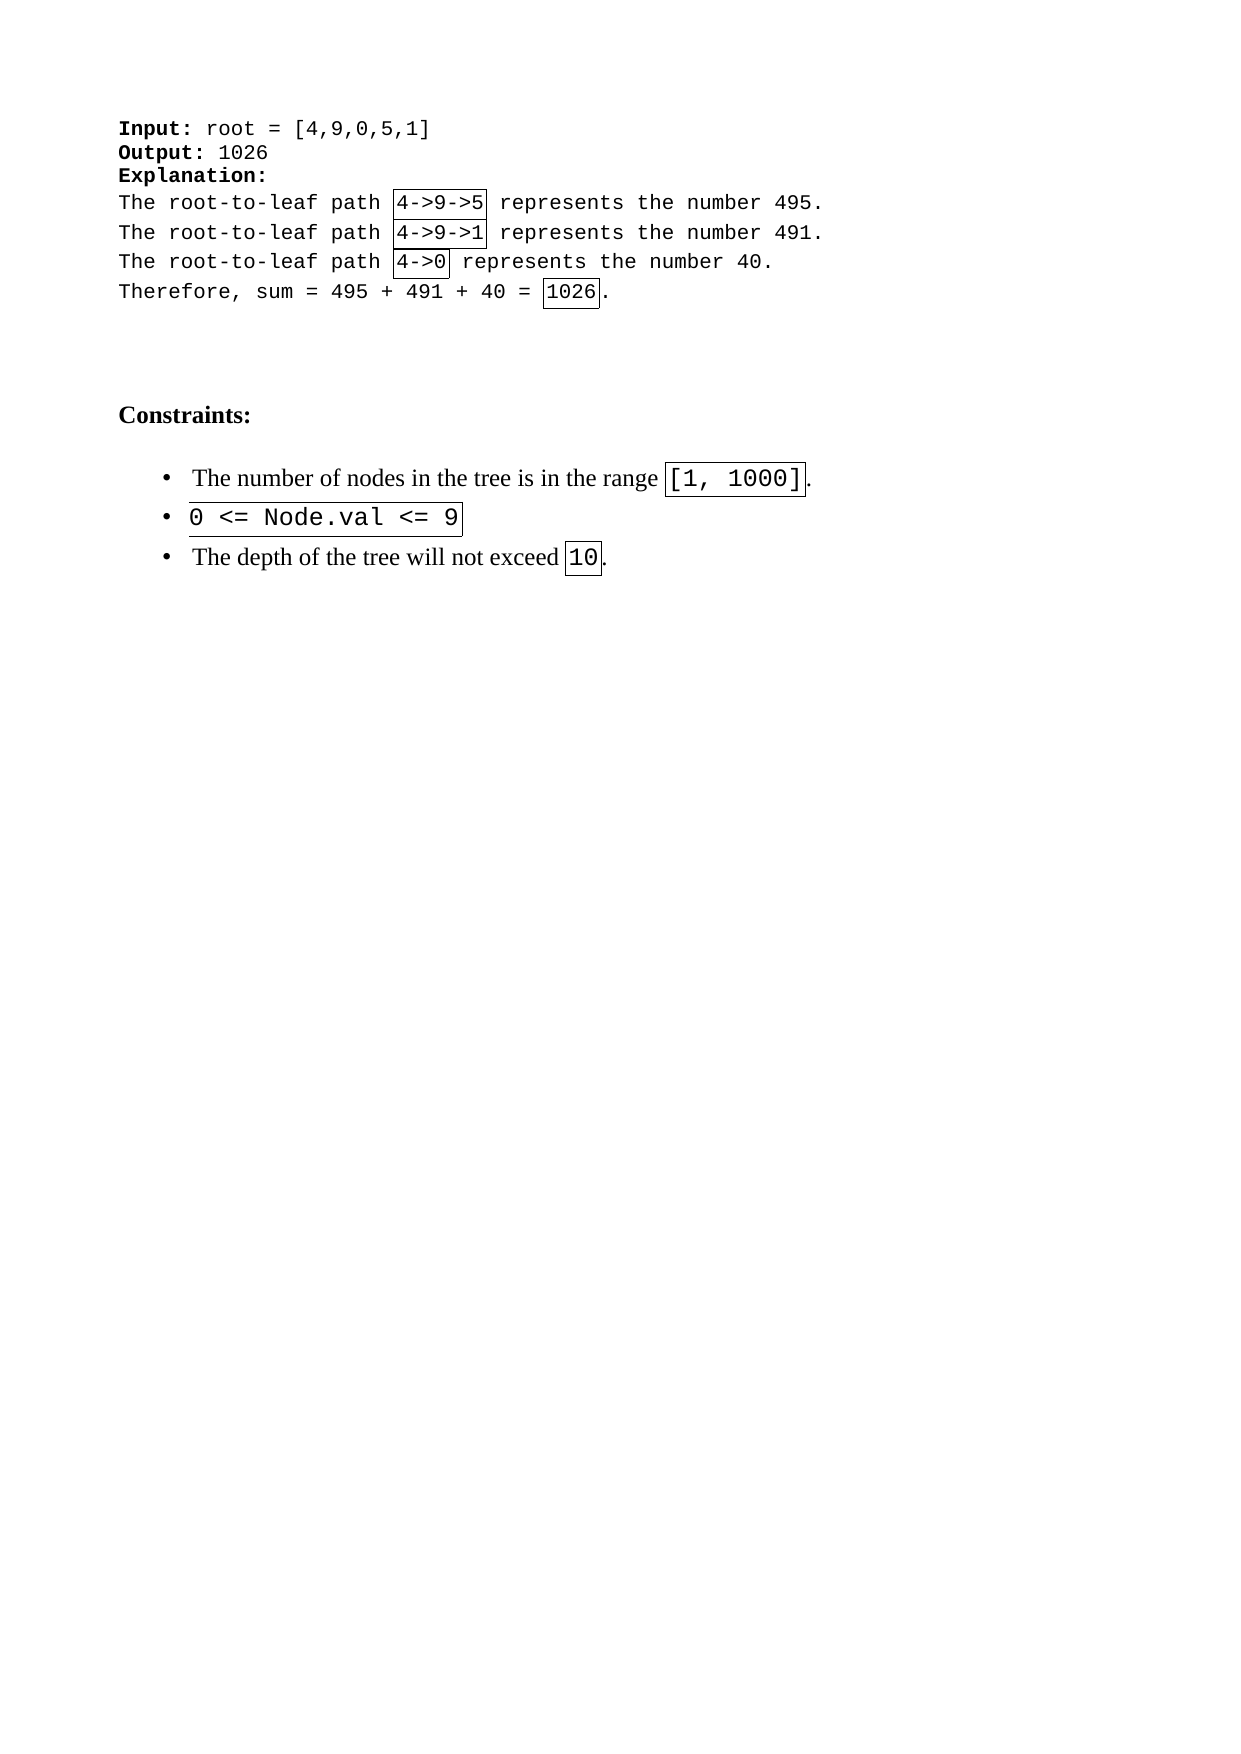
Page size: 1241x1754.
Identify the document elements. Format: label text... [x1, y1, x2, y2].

text Input: root = [4,9,0,5,1] [118, 118, 1122, 142]
text Explanation: [118, 165, 1122, 189]
text represents the number 495. [487, 189, 1122, 219]
text 1026 [544, 279, 599, 308]
text The root-to-leaf path [118, 248, 393, 278]
text 4->9->1 [394, 220, 486, 248]
text The root-to-leaf path [118, 189, 393, 219]
list [463, 502, 1122, 536]
text 4->9->5 [394, 190, 486, 219]
text Therefore, sum = 495 + 491 + 40 = [118, 278, 543, 308]
text . [600, 278, 1122, 308]
text Constraints: [118, 400, 1122, 428]
list The number of nodes in the tree is in the range [1, 1000]. [806, 462, 1122, 497]
list The number of nodes in the tree is in the range [1, 1000]. [666, 463, 805, 496]
list The depth of the tree will not exceed 10. [566, 542, 601, 575]
list The depth of the tree will not exceed 10. [162, 541, 565, 576]
list The number of nodes in the tree is in the range [1, 1000]. [162, 462, 665, 497]
text Output: 1026 [118, 142, 1122, 165]
text The root-to-leaf path [118, 219, 393, 248]
list 0 <= Node.val <= 9 [162, 502, 462, 536]
list The depth of the tree will not exceed 10. [602, 541, 1122, 576]
text 4->0 [394, 250, 449, 278]
text represents the number 491. [487, 219, 1122, 248]
text represents the number 40. [450, 248, 1122, 278]
